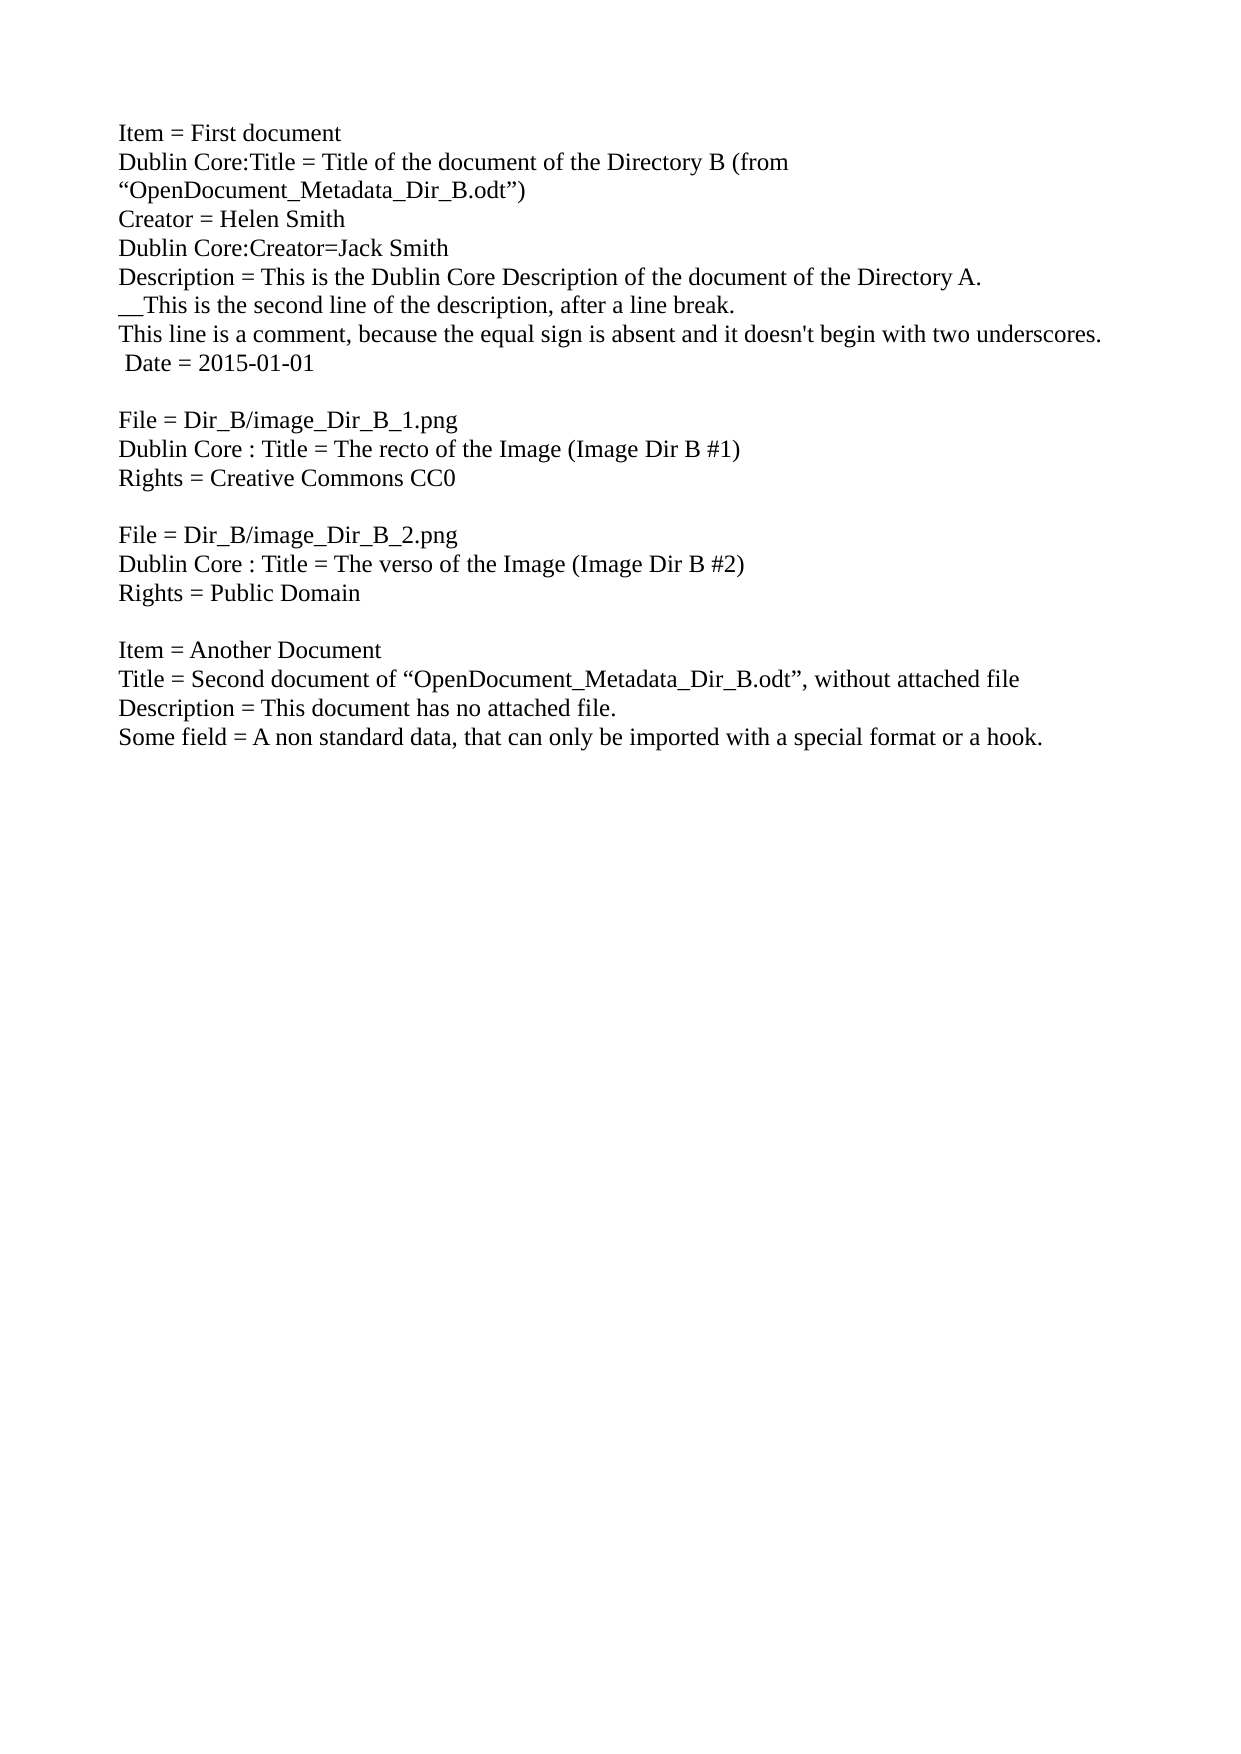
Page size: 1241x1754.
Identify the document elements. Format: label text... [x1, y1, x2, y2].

text Item = Another Document [118, 636, 1122, 664]
text Dublin Core : Title = The verso of the Image (Image Dir B #2) [118, 549, 1122, 578]
text Description = This document has no attached file. [118, 693, 1122, 722]
text Title = Second document of “OpenDocument_Metadata_Dir_B.odt”, without attached file [118, 664, 1122, 693]
text This line is a comment, because the equal sign is absent and it doesn't begin with two underscores. [118, 319, 1122, 348]
text Date = 2015-01-01 [118, 348, 1122, 377]
text __This is the second line of the description, after a line break. [118, 291, 1122, 319]
text Dublin Core : Title = The recto of the Image (Image Dir B #1) [118, 434, 1122, 463]
text Creator = Helen Smith [118, 204, 1122, 233]
text Rights = Creative Commons CC0 [118, 463, 1122, 492]
text Some field = A non standard data, that can only be imported with a special format or a hook. [118, 722, 1122, 751]
text Dublin Core:Title = Title of the document of the Directory B (from “OpenDocument_Metadata_Dir_B.odt”) [118, 147, 1122, 204]
text Dublin Core:Creator=Jack Smith [118, 233, 1122, 262]
text File = Dir_B/image_Dir_B_1.png [118, 406, 1122, 434]
text Description = This is the Dublin Core Description of the document of the Directory A. [118, 262, 1122, 291]
text Item = First document [118, 118, 1122, 147]
text Rights = Public Domain [118, 578, 1122, 607]
text File = Dir_B/image_Dir_B_2.png [118, 521, 1122, 549]
